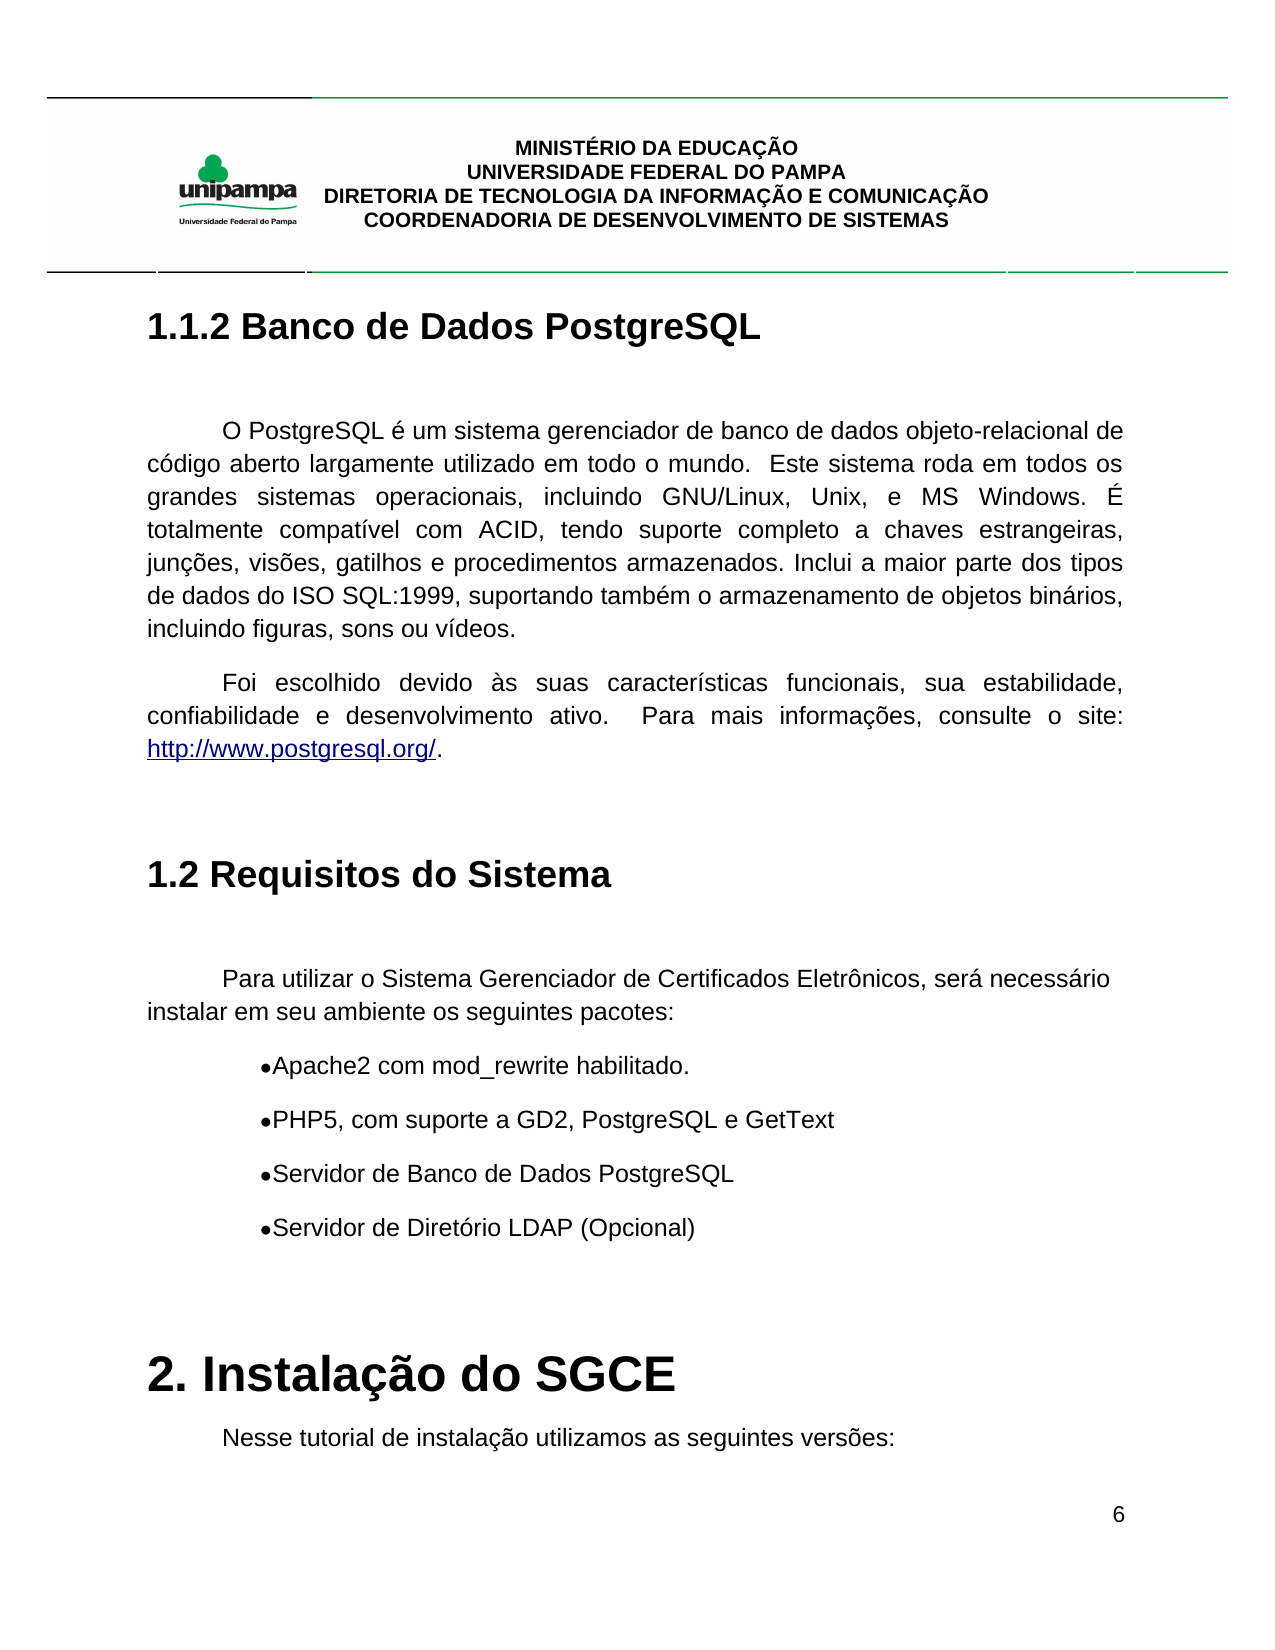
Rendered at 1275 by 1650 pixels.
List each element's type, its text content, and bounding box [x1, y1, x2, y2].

text Para utilizar o Sistema Gerenciador de Certificados Eletrônicos, será necessário instalar em seu ambiente os seguintes pacotes: [147, 964, 1125, 1026]
list PHP5, com suporte a GD2, PostgreSQL e GetText [147, 1105, 1125, 1134]
picture [1008, 125, 1134, 273]
text Nesse tutorial de instalação utilizamos as seguintes versões: [147, 1423, 1125, 1451]
subtitle 1.1.2 Banco de Dados PostgreSQL [147, 304, 1125, 347]
picture [46, 97, 1228, 273]
list Apache2 com mod_rewrite habilitado. [147, 1051, 1125, 1080]
text Foi escolhido devido às suas características funcionais, sua estabilidade, confiabilidade e desenvolvimento ativo. Para mais informações, consulte o site: http://www.postgresql.org/. [147, 668, 1125, 762]
picture [158, 125, 306, 273]
text O PostgreSQL é um sistema gerenciador de banco de dados objeto-relacional de código aberto largamente utilizado em todo o mundo. Este sistema roda em todos os grandes sistemas operacionais, incluindo GNU/Linux, Unix, e MS Windows. É totalmente compatível com ACID, tendo suporte completo a chaves estrangeiras, junções, visões, gatilhos e procedimentos armazenados. Inclui a maior parte dos tipos de dados do ISO SQL:1999, suportando também o armazenamento de objetos binários, incluindo figuras, sons ou vídeos. [147, 416, 1125, 642]
list Servidor de Diretório LDAP (Opcional) [147, 1213, 1125, 1241]
list Servidor de Banco de Dados PostgreSQL [147, 1159, 1125, 1188]
subtitle 1.2 Requisitos do Sistema [147, 852, 1125, 896]
subtitle 2. Instalação do SGCE [147, 1344, 1125, 1402]
picture [307, 125, 1006, 273]
